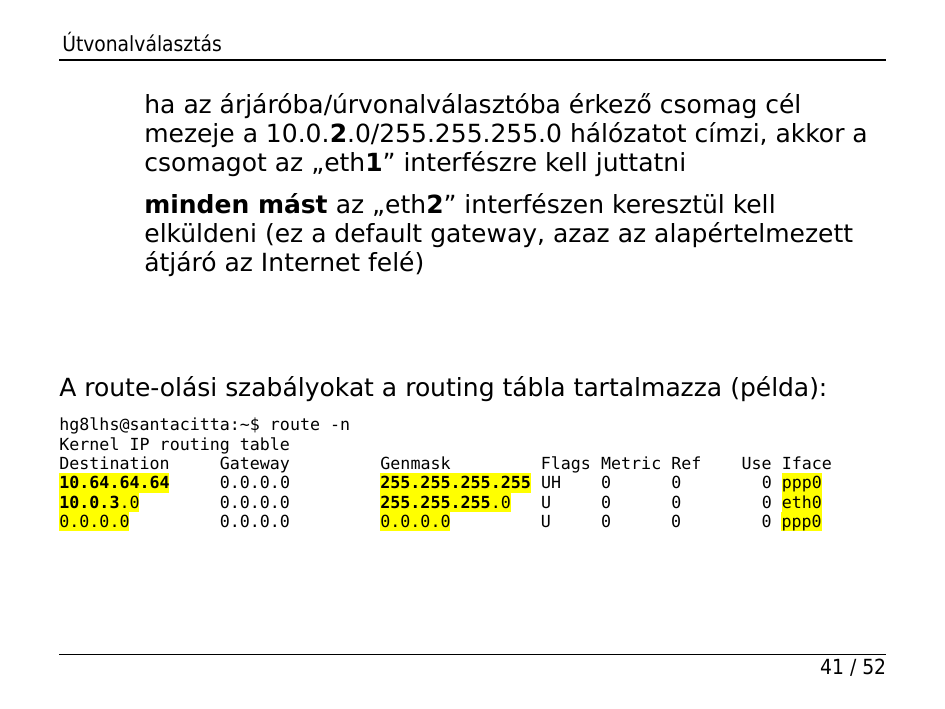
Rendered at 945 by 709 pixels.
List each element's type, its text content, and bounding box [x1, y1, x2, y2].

text Destination Gateway Genmask Flags Metric Ref Use Iface [59, 454, 886, 473]
text 10.64.64.64 0.0.0.0 255.255.255.255 UH 0 0 0 ppp0 [59, 473, 886, 493]
text hg8lhs@santacitta:~$ route -n [59, 415, 886, 434]
text 10.0.3.0 0.0.0.0 255.255.255.0 U 0 0 0 eth0 [59, 493, 886, 512]
list minden mást az „eth2” interfészen keresztül kell elküldeni (ez a default gateway, azaz az alapértelmezett átjáró az Internet felé) [118, 190, 886, 278]
text 0.0.0.0 0.0.0.0 0.0.0.0 U 0 0 0 ppp0 [59, 512, 886, 531]
text A route-olási szabályokat a routing tábla tartalmazza (példa): [59, 373, 886, 403]
text Kernel IP routing table [59, 434, 886, 454]
list ha az árjáróba/úrvonalválasztóba érkező csomag cél mezeje a 10.0.2.0/255.255.255.0 hálózatot címzi, akkor a csomagot az „eth1” interfészre kell juttatni [118, 90, 886, 178]
